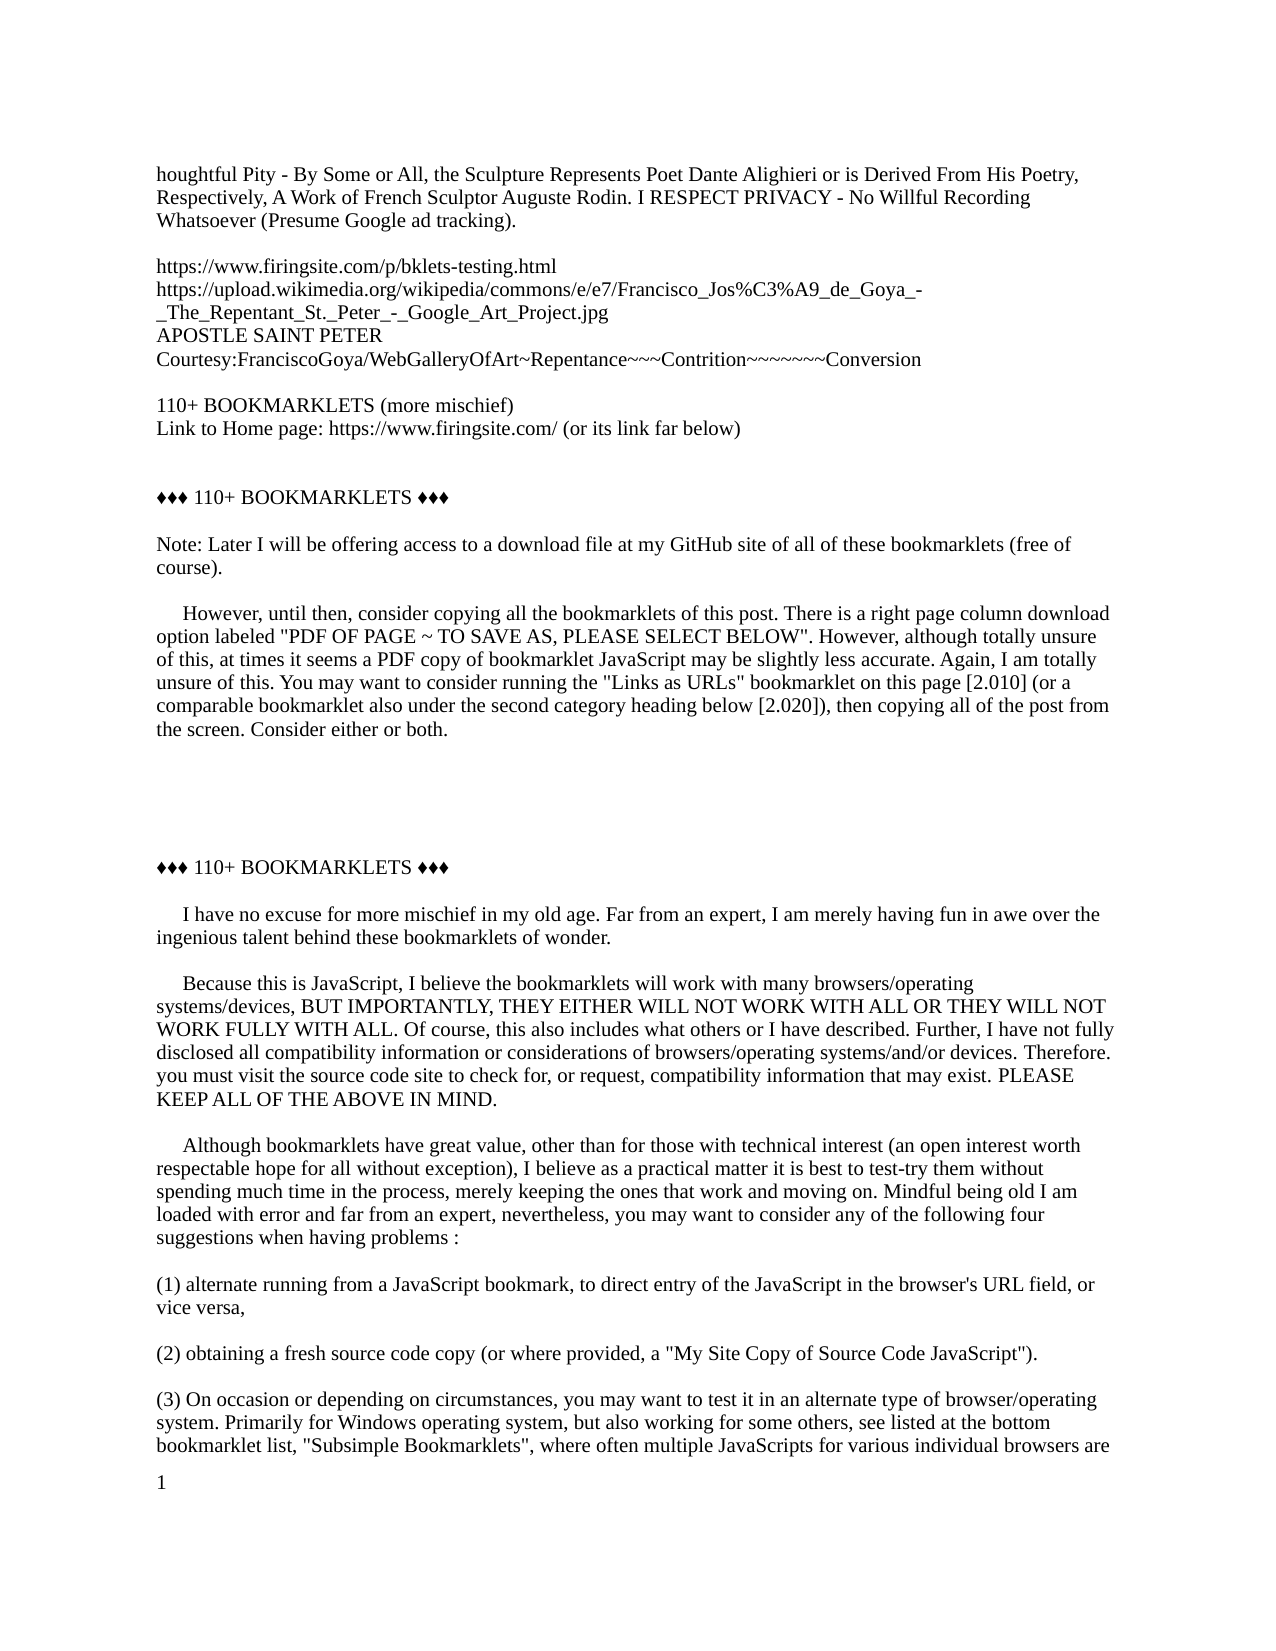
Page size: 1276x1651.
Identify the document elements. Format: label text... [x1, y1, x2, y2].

text ♦♦♦ 110+ BOOKMARKLETS ♦♦♦ [150, 856, 1125, 879]
text https://www.firingsite.com/p/bklets-testing.html [150, 255, 1125, 278]
text https://upload.wikimedia.org/wikipedia/commons/e/e7/Francisco_Jos%C3%A9_de_Goya_-_The_Repentant_St._Peter_-_Google_Art_Project.jpg [150, 278, 1125, 324]
text (3) On occasion or depending on circumstances, you may want to test it in an alternate type of browser/operating system. Primarily for Windows operating system, but also working for some others, see listed at the bottom bookmarklet list, "Subsimple Bookmarklets", where often multiple JavaScripts for various individual browsers are [150, 1388, 1125, 1464]
text Because this is JavaScript, I believe the bookmarklets will work with many browsers/operating systems/devices, BUT IMPORTANTLY, THEY EITHER WILL NOT WORK WITH ALL OR THEY WILL NOT WORK FULLY WITH ALL. Of course, this also includes what others or I have described. Further, I have not fully disclosed all compatibility information or considerations of browsers/operating systems/and/or devices. Therefore. you must visit the source code site to check for, or request, compatibility information that may exist. PLEASE KEEP ALL OF THE ABOVE IN MIND. [150, 972, 1125, 1111]
text ♦♦♦ 110+ BOOKMARKLETS ♦♦♦ [150, 486, 1125, 509]
text 110+ BOOKMARKLETS (more mischief) [150, 394, 1125, 417]
text I have no excuse for more mischief in my old age. Far from an expert, I am merely having fun in awe over the ingenious talent behind these bookmarklets of wonder. [150, 902, 1125, 949]
text houghtful Pity - By Some or All, the Sculpture Represents Poet Dante Alighieri or is Derived From His Poetry, Respectively, A Work of French Sculptor Auguste Rodin. I RESPECT PRIVACY - No Willful Recording Whatsoever (Presume Google ad tracking). [150, 156, 1125, 232]
text (2) obtaining a fresh source code copy (or where provided, a "My Site Copy of Source Code JavaScript"). [150, 1342, 1125, 1365]
text However, until then, consider copying all the bookmarklets of this post. There is a right page column download option labeled "PDF OF PAGE ~ TO SAVE AS, PLEASE SELECT BELOW". However, although totally unsure of this, at times it seems a PDF copy of bookmarklet JavaScript may be slightly less accurate. Again, I am totally unsure of this. You may want to consider running the "Links as URLs" bookmarklet on this page [2.010] (or a comparable bookmarklet also under the second category heading below [2.020]), then copying all of the post from the screen. Consider either or both. [150, 602, 1125, 741]
text Note: Later I will be offering access to a download file at my GitHub site of all of these bookmarklets (free of course). [150, 532, 1125, 579]
text (1) alternate running from a JavaScript bookmark, to direct entry of the JavaScript in the browser's URL field, or vice versa, [150, 1272, 1125, 1319]
text APOSTLE SAINT PETER Courtesy:FranciscoGoya/WebGalleryOfArt~Repentance~~~Contrition~~~~~~~Conversion [150, 324, 1125, 371]
text Although bookmarklets have great value, other than for those with technical interest (an open interest worth respectable hope for all without exception), I believe as a practical matter it is best to test-try them without spending much time in the process, merely keeping the ones that work and moving on. Mindful being old I am loaded with error and far from an expert, nevertheless, you may want to consider any of the following four suggestions when having problems : [150, 1134, 1125, 1249]
text Link to Home page: https://www.firingsite.com/ (or its link far below) [150, 417, 1125, 440]
